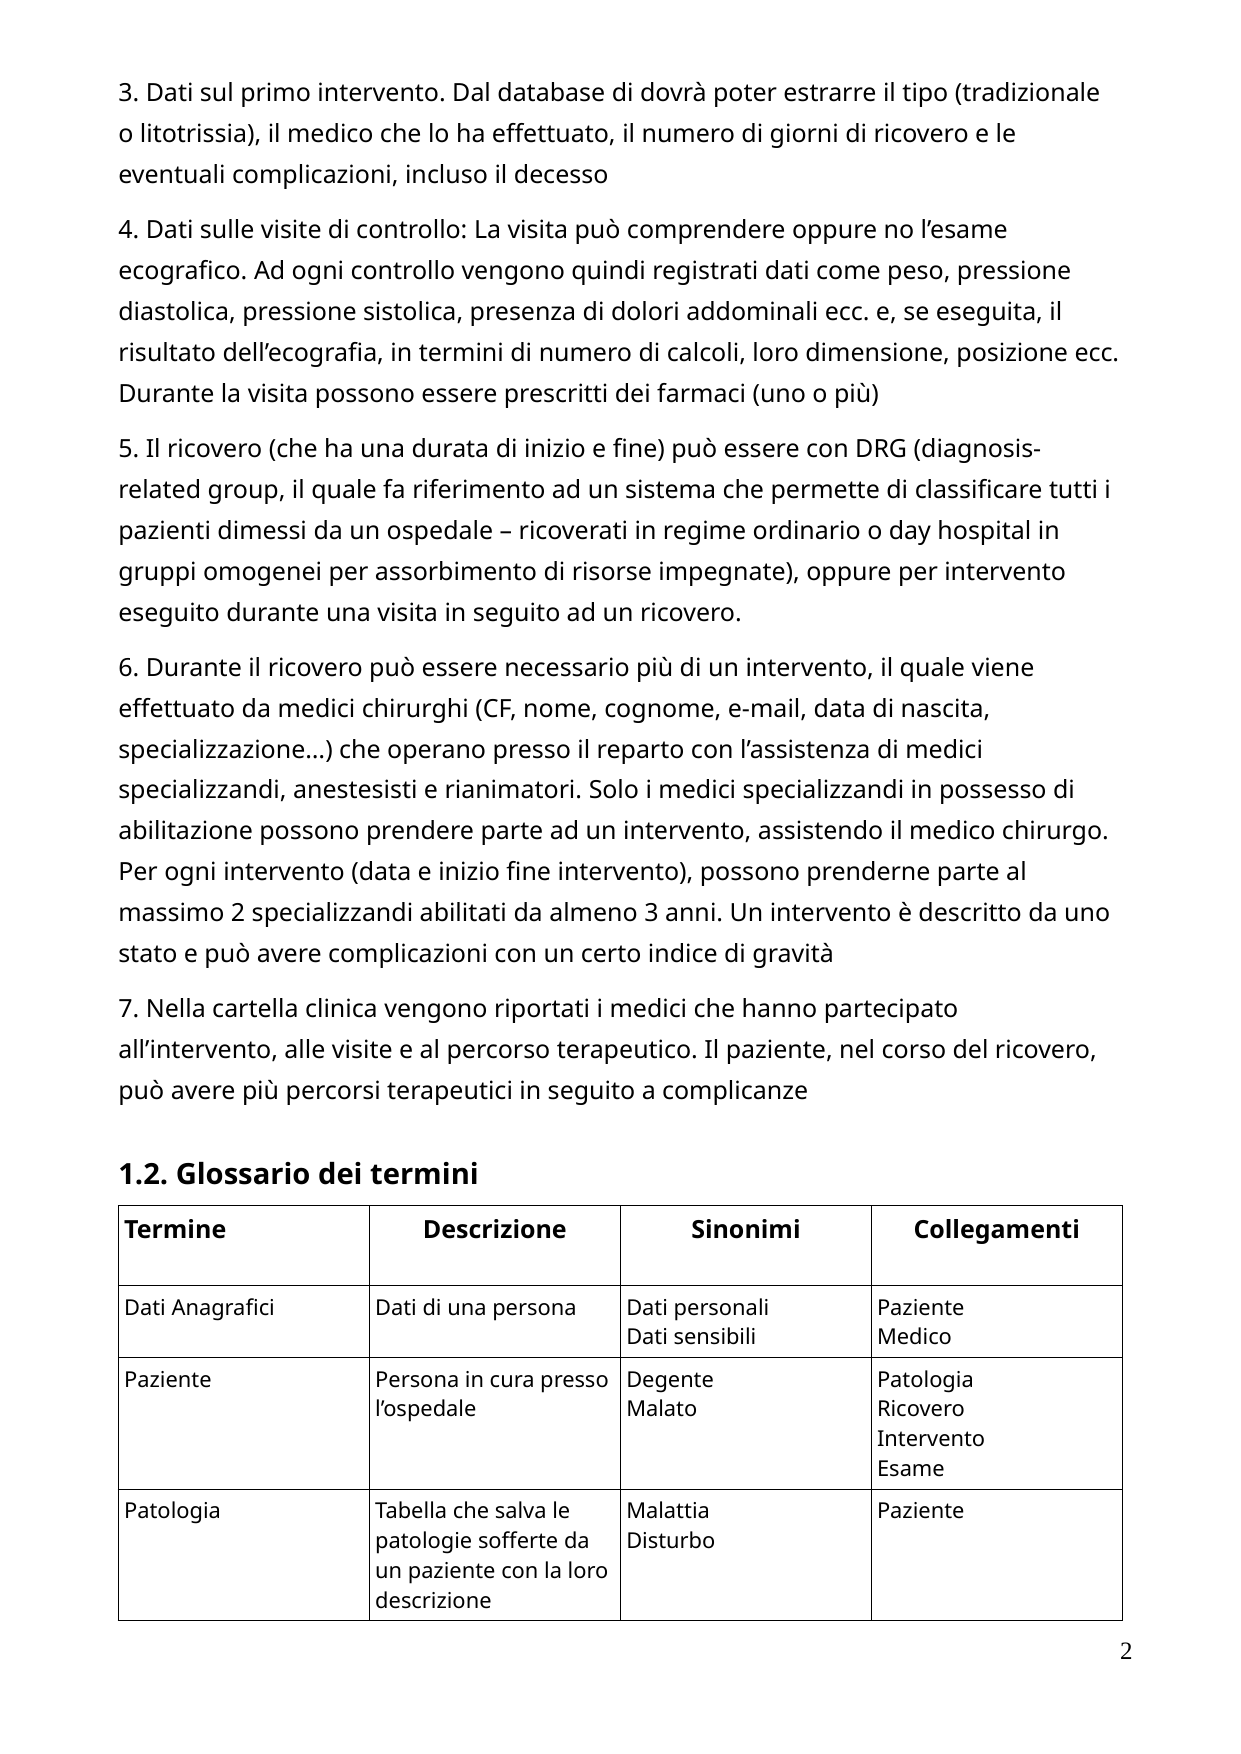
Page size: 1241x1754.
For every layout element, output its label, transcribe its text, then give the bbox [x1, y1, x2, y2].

table_cell Dati Anagrafici [119, 1286, 369, 1357]
table_header Termine [119, 1206, 369, 1285]
table_header Collegamenti [872, 1206, 1122, 1285]
table_cell Paziente Medico [872, 1286, 1122, 1357]
text 4. Dati sulle visite di controllo: La visita può comprendere oppure no l’esame ecografico. Ad ogni controllo vengono quindi registrati dati come peso, pressione diastolica, pressione sistolica, presenza di dolori addominali ecc. e, se eseguita, il risultato dell’ecografia, in termini di numero di calcoli, loro dimensione, posizione ecc. Durante la visita possono essere prescritti dei farmaci (uno o più) [118, 212, 1122, 409]
text 5. Il ricovero (che ha una durata di inizio e fine) può essere con DRG (diagnosis-related group, il quale fa riferimento ad un sistema che permette di classificare tutti i pazienti dimessi da un ospedale – ricoverati in regime ordinario o day hospital in gruppi omogenei per assorbimento di risorse impegnate), oppure per intervento eseguito durante una visita in seguito ad un ricovero. [118, 431, 1122, 628]
table_cell Dati personali Dati sensibili [621, 1286, 871, 1357]
subtitle 1.2. Glossario dei termini [118, 1153, 1122, 1193]
table_cell Persona in cura presso l’ospedale [370, 1358, 620, 1488]
table_cell Tabella che salva le patologie sofferte da un paziente con la loro descrizione [370, 1490, 620, 1620]
text 6. Durante il ricovero può essere necessario più di un intervento, il quale viene effettuato da medici chirurghi (CF, nome, cognome, e-mail, data di nascita, specializzazione…) che operano presso il reparto con l’assistenza di medici specializzandi, anestesisti e rianimatori. Solo i medici specializzandi in possesso di abilitazione possono prendere parte ad un intervento, assistendo il medico chirurgo. Per ogni intervento (data e inizio fine intervento), possono prenderne parte al massimo 2 specializzandi abilitati da almeno 3 anni. Un intervento è descritto da uno stato e può avere complicazioni con un certo indice di gravità [118, 649, 1122, 969]
table_cell Patologia [119, 1490, 369, 1620]
text 3. Dati sul primo intervento. Dal database di dovrà poter estrarre il tipo (tradizionale o litotrissia), il medico che lo ha effettuato, il numero di giorni di ricovero e le eventuali complicazioni, incluso il decesso [118, 75, 1122, 191]
table_cell Paziente [119, 1358, 369, 1488]
table_cell Degente Malato [621, 1358, 871, 1488]
table_cell Paziente [872, 1490, 1122, 1620]
table_header Descrizione [370, 1206, 620, 1285]
text 7. Nella cartella clinica vengono riportati i medici che hanno partecipato all’intervento, alle visite e al percorso terapeutico. Il paziente, nel corso del ricovero, può avere più percorsi terapeutici in seguito a complicanze [118, 991, 1122, 1107]
table_cell Dati di una persona [370, 1286, 620, 1357]
table_cell Patologia Ricovero Intervento Esame [872, 1358, 1122, 1488]
table_header Sinonimi [621, 1206, 871, 1285]
table_cell Malattia Disturbo [621, 1490, 871, 1620]
